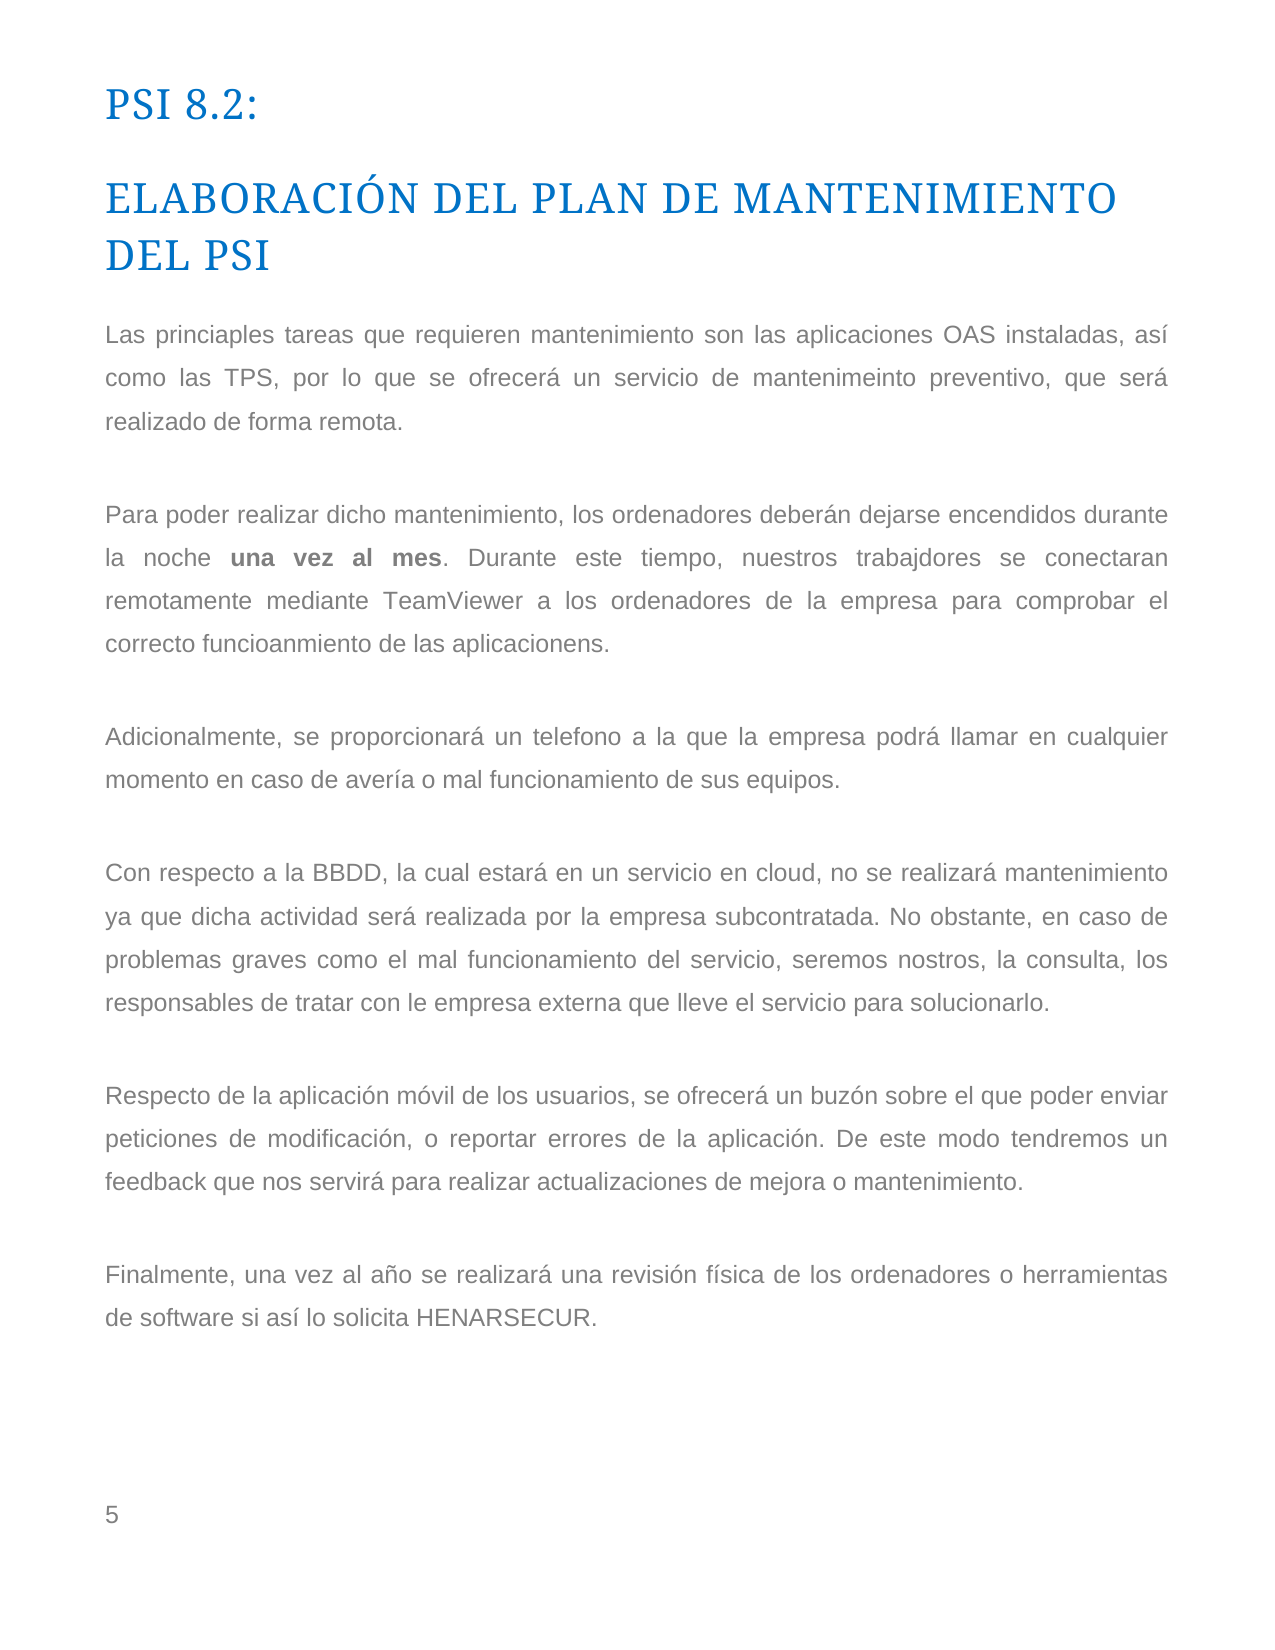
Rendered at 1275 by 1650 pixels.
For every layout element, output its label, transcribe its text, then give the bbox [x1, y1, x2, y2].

text Adicionalmente, se proporcionará un telefono a la que la empresa podrá llamar en cualquier momento en caso de avería o mal funcionamiento de sus equipos. [105, 722, 1170, 794]
text Con respecto a la BBDD, la cual estará en un servicio en cloud, no se realizará mantenimiento ya que dicha actividad será realizada por la empresa subcontratada. No obstante, en caso de problemas graves como el mal funcionamiento del servicio, seremos nostros, la consulta, los responsables de tratar con le empresa externa que lleve el servicio para solucionarlo. [105, 858, 1170, 1017]
subtitle Elaboración del plan de mantenimiento del psi [105, 169, 1170, 283]
text Finalmente, una vez al año se realizará una revisión física de los ordenadores o herramientas de software si así lo solicita HENARSECUR. [105, 1260, 1170, 1332]
text Las princiaples tareas que requieren mantenimiento son las aplicaciones OAS instaladas, así como las TPS, por lo que se ofrecerá un servicio de mantenimeinto preventivo, que será realizado de forma remota. [105, 320, 1170, 435]
subtitle PSI 8.2: [105, 75, 1170, 132]
text Para poder realizar dicho mantenimiento, los ordenadores deberán dejarse encendidos durante la noche una vez al mes. Durante este tiempo, nuestros trabajdores se conectaran remotamente mediante TeamViewer a los ordenadores de la empresa para comprobar el correcto funcioanmiento de las aplicacionens. [105, 500, 1170, 658]
text Respecto de la aplicación móvil de los usuarios, se ofrecerá un buzón sobre el que poder enviar peticiones de modificación, o reportar errores de la aplicación. De este modo tendremos un feedback que nos servirá para realizar actualizaciones de mejora o mantenimiento. [105, 1081, 1170, 1196]
